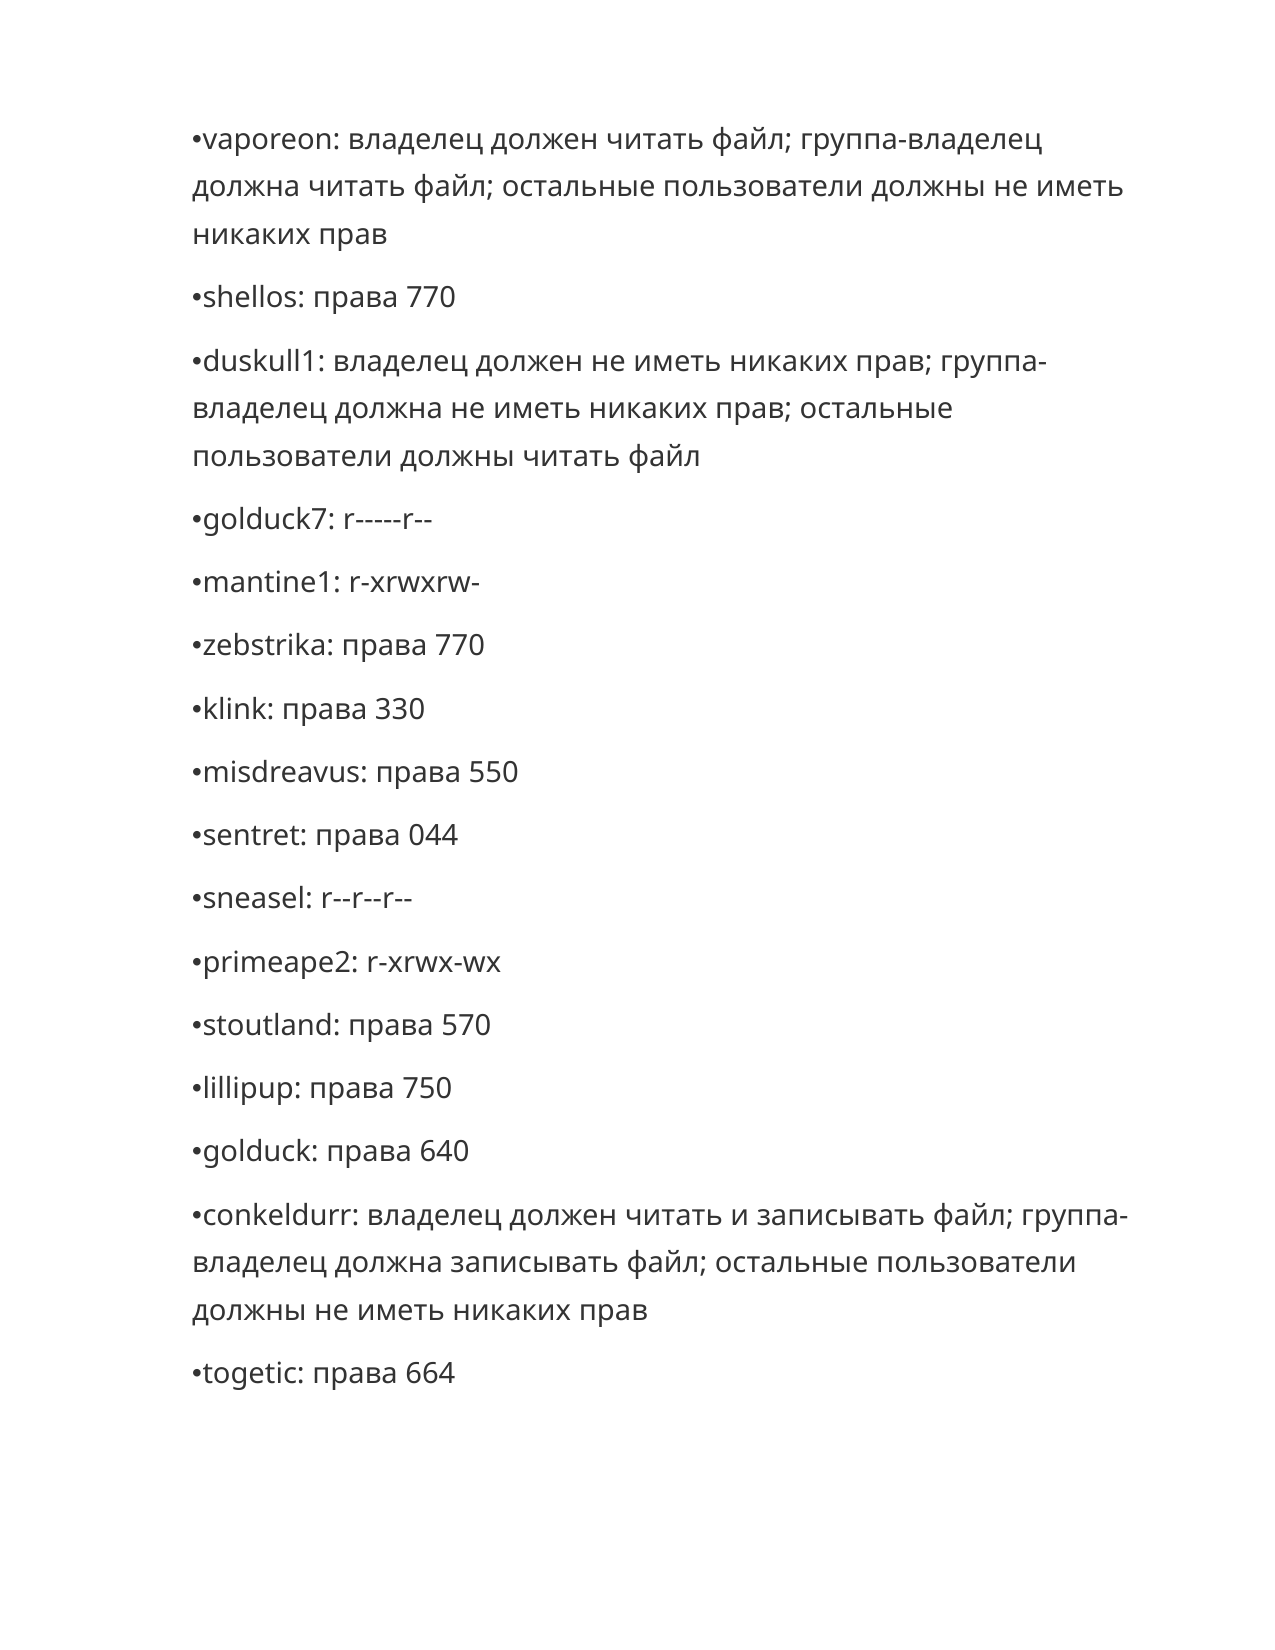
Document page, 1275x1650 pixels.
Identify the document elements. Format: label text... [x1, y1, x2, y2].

list shellos: права 770 [118, 277, 1157, 316]
list stoutland: права 570 [118, 1004, 1157, 1044]
list duskull1: владелец должен не иметь никаких прав; группа-владелец должна не иметь никаких прав; остальные пользователи должны читать файл [118, 340, 1157, 475]
list golduck7: r-----r-- [118, 498, 1157, 538]
list lillipup: права 750 [118, 1067, 1157, 1107]
list klink: права 330 [118, 688, 1157, 728]
list zebstrika: права 770 [118, 625, 1157, 664]
list mantine1: r-xrwxrw- [118, 561, 1157, 601]
list primeape2: r-xrwx-wx [118, 941, 1157, 981]
list togetic: права 664 [118, 1352, 1157, 1392]
list misdreavus: права 550 [118, 751, 1157, 791]
list conkeldurr: владелец должен читать и записывать файл; группа-владелец должна записывать файл; остальные пользователи должны не иметь никаких прав [118, 1194, 1157, 1329]
list vaporeon: владелец должен читать файл; группа-владелец должна читать файл; остальные пользователи должны не иметь никаких прав [118, 118, 1157, 253]
list golduck: права 640 [118, 1131, 1157, 1170]
list sneasel: r--r--r-- [118, 878, 1157, 917]
list sentret: права 044 [118, 814, 1157, 854]
